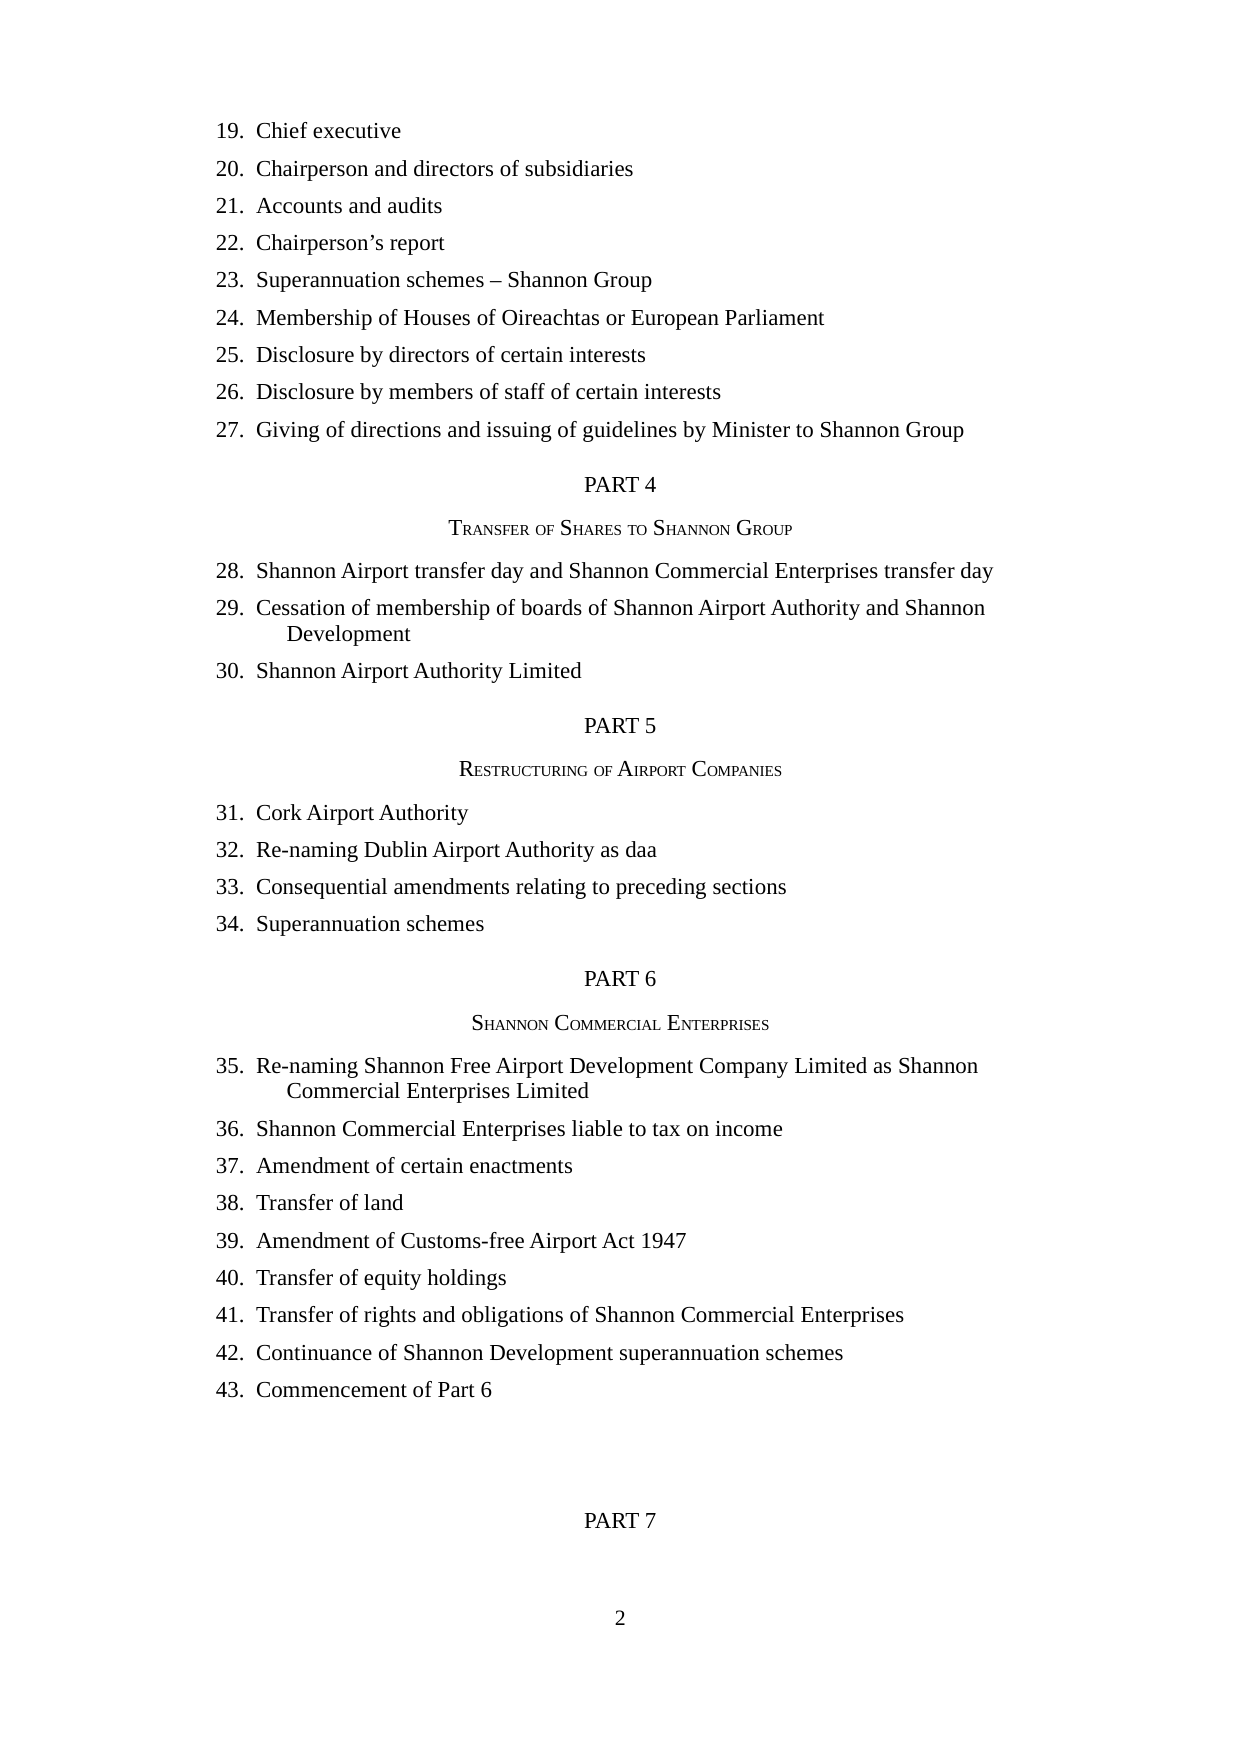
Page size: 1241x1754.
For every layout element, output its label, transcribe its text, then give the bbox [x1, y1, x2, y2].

text 25. Disclosure by directors of certain interests [216, 342, 1063, 367]
title Restructuring of Airport Companies [177, 756, 1063, 782]
text PART 4 [177, 471, 1063, 497]
text 34. Superannuation schemes [216, 911, 1063, 937]
text PART 7 [177, 1508, 1063, 1534]
text 27. Giving of directions and issuing of guidelines by Minister to Shannon Group [216, 416, 1063, 442]
text 30. Shannon Airport Authority Limited [216, 658, 1063, 683]
text 28. Shannon Airport transfer day and Shannon Commercial Enterprises transfer day [216, 558, 1063, 583]
text 29. Cessation of membership of boards of Shannon Airport Authority and Shannon Development [216, 595, 1063, 646]
text 41. Transfer of rights and obligations of Shannon Commercial Enterprises [216, 1302, 1063, 1328]
text 23. Superannuation schemes – Shannon Group [216, 267, 1063, 293]
text 43. Commencement of Part 6 [216, 1377, 1063, 1479]
text 32. Re-naming Dublin Airport Authority as daa [216, 837, 1063, 862]
text 26. Disclosure by members of staff of certain interests [216, 379, 1063, 405]
text 42. Continuance of Shannon Development superannuation schemes [216, 1339, 1063, 1365]
text 21. Accounts and audits [216, 193, 1063, 218]
title Transfer of Shares to Shannon Group [177, 515, 1063, 540]
text 33. Consequential amendments relating to preceding sections [216, 874, 1063, 899]
text 20. Chairperson and directors of subsidiaries [216, 155, 1063, 181]
text 35. Re-naming Shannon Free Airport Development Company Limited as Shannon Commercial Enterprises Limited [216, 1053, 1063, 1104]
text PART 6 [177, 966, 1063, 992]
title Shannon Commercial Enterprises [177, 1009, 1063, 1035]
text PART 5 [177, 713, 1063, 738]
text 40. Transfer of equity holdings [216, 1265, 1063, 1290]
text 19. Chief executive [216, 118, 1063, 144]
text 24. Membership of Houses of Oireachtas or European Parliament [216, 304, 1063, 330]
text 31. Cork Airport Authority [216, 799, 1063, 825]
text 38. Transfer of land [216, 1190, 1063, 1216]
text 39. Amendment of Customs-free Airport Act 1947 [216, 1227, 1063, 1253]
text 22. Chairperson’s report [216, 230, 1063, 256]
text 36. Shannon Commercial Enterprises liable to tax on income [216, 1116, 1063, 1141]
text 37. Amendment of certain enactments [216, 1153, 1063, 1178]
